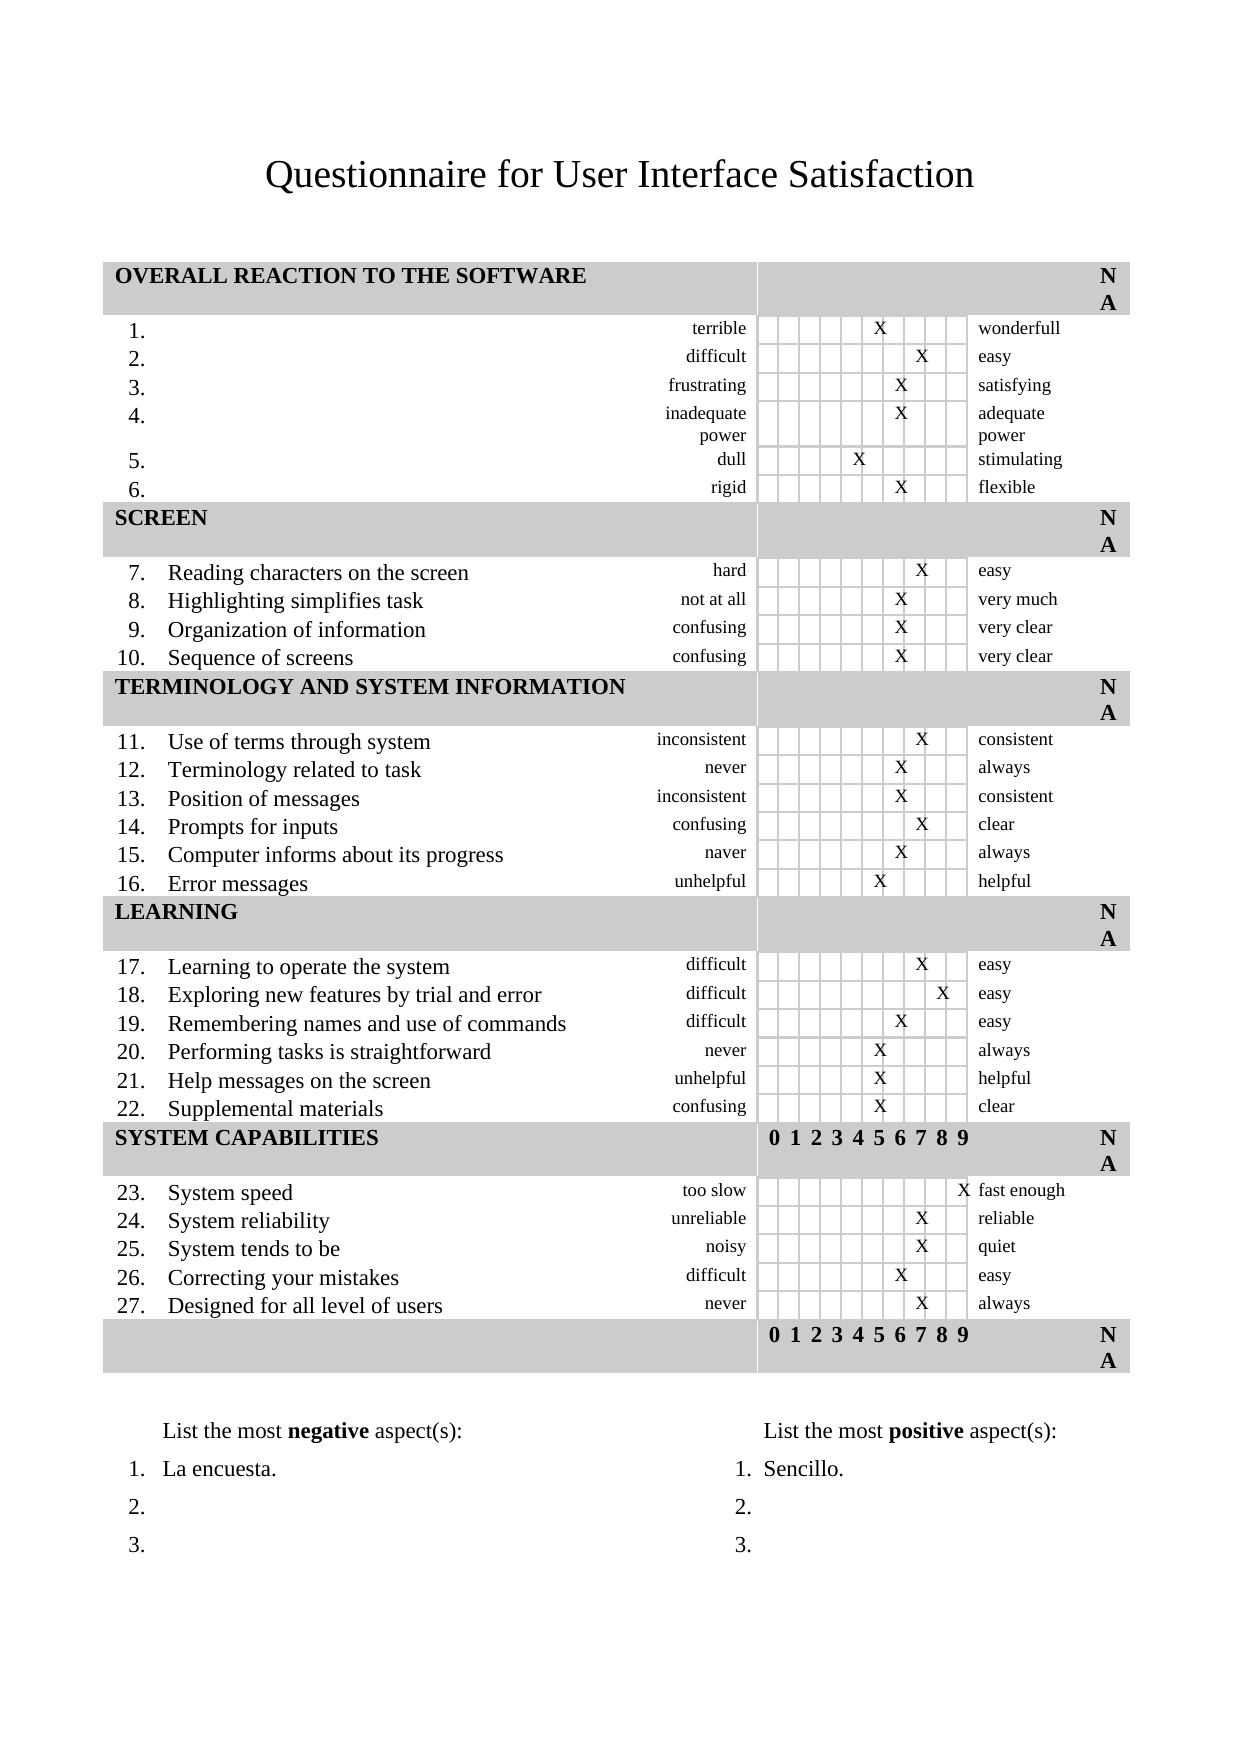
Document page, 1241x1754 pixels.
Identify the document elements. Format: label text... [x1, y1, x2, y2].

table_cell 1. [103, 1450, 156, 1487]
table_cell always [968, 839, 1089, 868]
table_cell always [968, 1036, 1089, 1065]
table_cell X [905, 559, 924, 586]
table_cell [821, 1010, 840, 1036]
table_cell X [905, 953, 924, 979]
table_cell [863, 953, 882, 979]
table_cell [759, 588, 777, 614]
table_cell [884, 1179, 903, 1205]
table_header 6 [883, 262, 904, 315]
table_cell [759, 953, 777, 979]
table_cell [947, 345, 966, 372]
table_cell [779, 1095, 798, 1122]
table_cell [759, 559, 777, 586]
table_cell [863, 1207, 882, 1233]
table_cell 7 [904, 673, 925, 726]
table_cell [156, 1488, 617, 1526]
table_cell consistent [968, 783, 1089, 811]
table_header NA [1089, 262, 1130, 315]
table_cell [800, 785, 819, 811]
table_cell [759, 1067, 777, 1093]
table_cell [842, 1039, 861, 1065]
table_cell X [905, 813, 924, 839]
table_cell Help messages on the screen [156, 1065, 617, 1093]
table_cell [842, 756, 861, 782]
table_cell [947, 476, 966, 502]
table_cell [884, 1067, 903, 1093]
table_cell X [884, 1010, 903, 1036]
table_cell [800, 476, 819, 502]
table_cell [779, 756, 798, 782]
table_cell adequate power [968, 400, 1089, 445]
table_cell NA [1089, 1319, 1130, 1373]
table_cell LEARNING [103, 896, 757, 951]
table_cell [156, 372, 617, 400]
table_cell X [884, 616, 903, 642]
table_cell [863, 476, 882, 502]
table_cell [947, 374, 966, 400]
table_cell X [905, 1292, 924, 1319]
table_cell NA [1089, 896, 1130, 951]
table_cell [842, 870, 861, 896]
table_cell [800, 448, 819, 474]
table_cell [821, 1179, 840, 1205]
table_cell [759, 841, 777, 868]
table_cell [800, 1095, 819, 1122]
table_cell [926, 870, 945, 896]
table_cell [779, 1067, 798, 1093]
table_cell [1089, 811, 1130, 839]
table_cell 17. [103, 951, 156, 979]
table_header 5 [862, 262, 883, 315]
table_cell [863, 1292, 882, 1319]
table_cell [863, 982, 882, 1008]
table_cell helpful [968, 868, 1089, 896]
table_cell [842, 1292, 861, 1319]
table_cell [905, 841, 924, 868]
table_cell [759, 785, 777, 811]
table_cell [1089, 951, 1130, 979]
table_cell 2 [799, 898, 820, 951]
table_cell [779, 402, 798, 445]
table_cell difficult [617, 951, 756, 979]
table_cell [884, 1039, 903, 1065]
table_cell [947, 1095, 966, 1122]
table_cell [905, 645, 924, 671]
table_cell [779, 953, 798, 979]
table_cell 18. [103, 980, 156, 1008]
table_cell [842, 1067, 861, 1093]
table_cell 8 [925, 504, 946, 557]
table_cell [926, 728, 945, 754]
table_cell [779, 813, 798, 839]
table_cell 20. [103, 1036, 156, 1065]
table_cell [884, 559, 903, 586]
table_cell always [968, 1290, 1089, 1319]
table_cell [821, 1067, 840, 1093]
table_cell 1. [617, 1450, 757, 1487]
table_cell not at all [617, 586, 756, 614]
table_cell 1 [778, 673, 799, 726]
table_cell [1089, 586, 1130, 614]
table_cell 5. [103, 445, 156, 474]
table_cell X [905, 1207, 924, 1233]
table_cell [863, 345, 882, 372]
table_cell 3 [820, 898, 841, 951]
table_cell terrible [617, 315, 756, 343]
table_cell [947, 1039, 966, 1065]
table_cell 19. [103, 1008, 156, 1036]
table_cell [821, 1039, 840, 1065]
table_cell [800, 345, 819, 372]
table_cell [821, 345, 840, 372]
table_cell wonderfull [968, 315, 1089, 343]
table_cell [863, 448, 882, 474]
table_cell 5 [862, 504, 883, 557]
table_cell [821, 1292, 840, 1319]
table_cell easy [968, 1008, 1089, 1036]
table_cell [863, 645, 882, 671]
table_cell [103, 1374, 156, 1411]
table_cell [905, 476, 924, 502]
table_cell frustrating [617, 372, 756, 400]
table_cell [926, 448, 945, 474]
table_cell 0 [758, 898, 778, 951]
table_cell [1089, 315, 1130, 343]
table_cell X [947, 1179, 966, 1205]
table_cell [759, 1207, 777, 1233]
table_cell [926, 785, 945, 811]
table_cell [758, 1526, 1130, 1563]
table_cell [863, 1264, 882, 1290]
table_cell List the most positive aspect(s): [758, 1411, 1130, 1449]
table_cell [1089, 1065, 1130, 1093]
table_cell [800, 1207, 819, 1233]
table_cell X [884, 756, 903, 782]
table_cell inconsistent [617, 783, 756, 811]
table_cell [947, 953, 966, 979]
table_cell [884, 448, 903, 474]
table_cell [947, 448, 966, 474]
table_cell always [968, 754, 1089, 782]
table_cell 25. [103, 1233, 156, 1262]
table_cell 1 [778, 1321, 799, 1373]
table_cell [863, 374, 882, 400]
table_cell 9 [946, 1124, 967, 1176]
table_cell X [863, 1039, 882, 1065]
table_cell [800, 982, 819, 1008]
table_header [967, 262, 1089, 315]
table_cell [926, 1095, 945, 1122]
table_cell 2. [617, 1488, 757, 1526]
table_cell 6. [103, 474, 156, 502]
table_cell [905, 756, 924, 782]
table_cell consistent [968, 726, 1089, 754]
table_cell [1089, 343, 1130, 372]
table_cell [926, 1264, 945, 1290]
table_cell [800, 841, 819, 868]
table_cell List the most negative aspect(s): [156, 1411, 617, 1449]
table_cell [800, 1292, 819, 1319]
table_cell [947, 870, 966, 896]
table_cell [821, 476, 840, 502]
table_cell [1089, 614, 1130, 642]
table_cell X [863, 1067, 882, 1093]
table_cell [926, 588, 945, 614]
table_cell [947, 756, 966, 782]
table_cell X [884, 588, 903, 614]
table_cell 24. [103, 1205, 156, 1233]
table_cell 5 [862, 898, 883, 951]
table_cell [800, 1039, 819, 1065]
table_cell [947, 1292, 966, 1319]
table_cell 3 [820, 1321, 841, 1373]
table_cell [926, 616, 945, 642]
table_cell [759, 1095, 777, 1122]
table_cell [1089, 1290, 1130, 1319]
table_cell [884, 1207, 903, 1233]
table_cell 9 [946, 504, 967, 557]
table_cell [947, 1264, 966, 1290]
table_cell [842, 345, 861, 372]
table_cell Sencillo. [758, 1450, 1130, 1487]
table_cell dull [617, 445, 756, 474]
table_cell [947, 1207, 966, 1233]
table_cell [821, 982, 840, 1008]
table_cell difficult [617, 343, 756, 372]
table_cell [1089, 1093, 1130, 1122]
table_cell 7 [904, 1321, 925, 1373]
table_cell [863, 559, 882, 586]
table_cell [759, 1235, 777, 1262]
table_cell [947, 588, 966, 614]
table_cell 1. [103, 315, 156, 343]
table_cell never [617, 1290, 756, 1319]
table_cell [884, 1292, 903, 1319]
table_cell [103, 1319, 617, 1373]
table_cell 1 [778, 898, 799, 951]
table_cell Performing tasks is straightforward [156, 1036, 617, 1065]
table_cell Supplemental materials [156, 1093, 617, 1122]
table_cell [863, 756, 882, 782]
table_cell X [863, 1095, 882, 1122]
title Questionnaire for User Interface Satisfaction [103, 150, 1136, 196]
table_cell La encuesta. [156, 1450, 617, 1487]
table_cell 1 [778, 504, 799, 557]
table_cell [1089, 1233, 1130, 1262]
table_cell [1089, 1008, 1130, 1036]
table_cell 7 [904, 1124, 925, 1176]
table_cell 4 [841, 504, 862, 557]
table_cell easy [968, 343, 1089, 372]
table_cell [779, 616, 798, 642]
table_cell [779, 317, 798, 343]
table_cell [779, 785, 798, 811]
table_cell [1089, 839, 1130, 868]
table_cell [759, 317, 777, 343]
table_cell [905, 1179, 924, 1205]
table_cell [926, 1179, 945, 1205]
table_cell [759, 982, 777, 1008]
table_cell [156, 474, 617, 502]
table_cell 26. [103, 1262, 156, 1290]
table_cell Designed for all level of users [156, 1290, 617, 1319]
table_cell [926, 476, 945, 502]
table_cell [759, 645, 777, 671]
table_cell [947, 1067, 966, 1093]
table_cell very clear [968, 614, 1089, 642]
table_cell [863, 402, 882, 445]
table_cell NA [1089, 1122, 1130, 1176]
table_cell 3. [617, 1526, 757, 1563]
table_cell [947, 616, 966, 642]
table_cell rigid [617, 474, 756, 502]
table_cell [842, 588, 861, 614]
table_cell [758, 1374, 1130, 1411]
table_cell 7. [103, 557, 156, 586]
table_cell [800, 559, 819, 586]
table_cell [863, 785, 882, 811]
table_cell [1089, 868, 1130, 896]
table_cell Terminology related to task [156, 754, 617, 782]
table_cell [1089, 557, 1130, 586]
table_cell [905, 448, 924, 474]
table_cell [759, 1264, 777, 1290]
table_cell [842, 1207, 861, 1233]
table_cell Error messages [156, 868, 617, 896]
table_cell 7 [904, 898, 925, 951]
table_cell 27. [103, 1290, 156, 1319]
table_cell [947, 785, 966, 811]
table_cell [842, 374, 861, 400]
table_cell 8 [925, 898, 946, 951]
table_cell [759, 1179, 777, 1205]
table_cell [821, 1207, 840, 1233]
table_cell 0 [758, 673, 778, 726]
table_cell [842, 953, 861, 979]
table_cell 0 [758, 504, 778, 557]
table_cell [759, 1039, 777, 1065]
table_cell X [884, 841, 903, 868]
table_cell flexible [968, 474, 1089, 502]
table_cell [800, 374, 819, 400]
table_cell 4 [841, 673, 862, 726]
table_cell never [617, 1036, 756, 1065]
table_cell [1089, 1176, 1130, 1205]
table_cell [800, 728, 819, 754]
table_cell [967, 671, 1089, 726]
table_cell very much [968, 586, 1089, 614]
table_cell [967, 502, 1089, 557]
table_cell [821, 870, 840, 896]
table_cell [926, 645, 945, 671]
table_cell [905, 616, 924, 642]
table_cell [800, 1067, 819, 1093]
table_cell [947, 1010, 966, 1036]
table_cell Learning to operate the system [156, 951, 617, 979]
table_cell inadequate power [617, 400, 756, 445]
table_cell [156, 445, 617, 474]
table_cell 6 [883, 673, 904, 726]
table_cell Correcting your mistakes [156, 1262, 617, 1290]
table_cell never [617, 754, 756, 782]
table_cell [1089, 1205, 1130, 1233]
table_cell 2 [799, 1124, 820, 1176]
table_cell [779, 1179, 798, 1205]
table_cell confusing [617, 1093, 756, 1122]
table_cell [821, 953, 840, 979]
table_cell Computer informs about its progress [156, 839, 617, 868]
table_cell [926, 317, 945, 343]
table_cell 2. [103, 1488, 156, 1526]
table_cell [1089, 980, 1130, 1008]
table_cell 12. [103, 754, 156, 782]
table_cell too slow [617, 1176, 756, 1205]
table_cell X [884, 785, 903, 811]
table_cell [759, 870, 777, 896]
table_cell 1 [778, 1124, 799, 1176]
table_cell 3 [820, 1124, 841, 1176]
table_cell [779, 1039, 798, 1065]
table_cell [800, 1235, 819, 1262]
table_cell [617, 1374, 757, 1411]
table_cell [905, 1264, 924, 1290]
table_cell [863, 1010, 882, 1036]
table_cell [800, 1010, 819, 1036]
table_cell [905, 982, 924, 1008]
table_cell clear [968, 1093, 1089, 1122]
table_cell [821, 317, 840, 343]
table_header 8 [925, 262, 946, 315]
table_cell [759, 616, 777, 642]
table_cell Sequence of screens [156, 643, 617, 671]
table_cell naver [617, 839, 756, 868]
table_cell [800, 645, 819, 671]
table_cell [926, 402, 945, 445]
table_cell helpful [968, 1065, 1089, 1093]
table_cell 5 [862, 673, 883, 726]
table_cell [842, 1235, 861, 1262]
table_cell difficult [617, 980, 756, 1008]
table_cell [759, 756, 777, 782]
table_cell [759, 374, 777, 400]
table_cell very clear [968, 643, 1089, 671]
table_cell 5 [862, 1124, 883, 1176]
table_cell [103, 1411, 156, 1449]
table_cell [1089, 643, 1130, 671]
table_cell easy [968, 1262, 1089, 1290]
table_cell [800, 616, 819, 642]
table_cell [926, 1039, 945, 1065]
table_cell [905, 402, 924, 445]
table_cell easy [968, 980, 1089, 1008]
table_cell easy [968, 951, 1089, 979]
table_cell [1089, 754, 1130, 782]
table_cell 15. [103, 839, 156, 868]
table_cell stimulating [968, 445, 1089, 474]
table_cell Remembering names and use of commands [156, 1008, 617, 1036]
table_cell [1089, 445, 1130, 474]
table_cell [884, 1235, 903, 1262]
table_cell [617, 1411, 757, 1449]
table_cell [947, 317, 966, 343]
table_cell [863, 588, 882, 614]
table_cell quiet [968, 1233, 1089, 1262]
table_cell X [926, 982, 945, 1008]
table_cell 7 [904, 504, 925, 557]
table_header 1 [778, 262, 799, 315]
table_cell Highlighting simplifies task [156, 586, 617, 614]
table_cell [779, 345, 798, 372]
table_cell [156, 1374, 617, 1411]
table_cell [759, 1010, 777, 1036]
table_cell [1089, 474, 1130, 502]
table_header 2 [799, 262, 820, 315]
table_cell 9 [946, 673, 967, 726]
table_cell [926, 345, 945, 372]
table_cell [884, 870, 903, 896]
table_cell [905, 870, 924, 896]
table_cell [863, 616, 882, 642]
table_cell 8. [103, 586, 156, 614]
table_cell difficult [617, 1008, 756, 1036]
table_cell [926, 1235, 945, 1262]
table_cell 2. [103, 343, 156, 372]
table_cell 22. [103, 1093, 156, 1122]
table_cell X [905, 345, 924, 372]
table_cell X [842, 448, 861, 474]
table_cell [967, 896, 1089, 951]
table_header 7 [904, 262, 925, 315]
table_cell [842, 402, 861, 445]
table_cell [842, 982, 861, 1008]
table_cell [947, 841, 966, 868]
table_cell [821, 616, 840, 642]
table_cell [821, 588, 840, 614]
table_cell [821, 728, 840, 754]
table_cell [926, 756, 945, 782]
table_cell 4 [841, 898, 862, 951]
table_cell [821, 559, 840, 586]
table_cell [1089, 372, 1130, 400]
table_cell [800, 1264, 819, 1290]
table_cell [884, 953, 903, 979]
table_cell [800, 870, 819, 896]
table_cell [759, 813, 777, 839]
table_cell 3 [820, 673, 841, 726]
table_cell 2 [799, 504, 820, 557]
table_cell [926, 841, 945, 868]
table_cell [842, 559, 861, 586]
table_cell [779, 870, 798, 896]
table_cell [947, 1235, 966, 1262]
table_cell 8 [925, 1124, 946, 1176]
table_cell clear [968, 811, 1089, 839]
table_cell X [863, 317, 882, 343]
table_cell [947, 982, 966, 1008]
table_cell [156, 343, 617, 372]
table_cell [905, 588, 924, 614]
table_cell [1089, 726, 1130, 754]
table_cell [947, 645, 966, 671]
table_cell [779, 841, 798, 868]
table_cell [759, 345, 777, 372]
table_cell Position of messages [156, 783, 617, 811]
table_cell [821, 402, 840, 445]
table_cell unhelpful [617, 868, 756, 896]
table_cell [758, 1488, 1130, 1526]
table_cell easy [968, 557, 1089, 586]
table_cell [821, 785, 840, 811]
table_cell [926, 1010, 945, 1036]
table_cell X [905, 1235, 924, 1262]
table_cell [842, 1264, 861, 1290]
table_cell [779, 374, 798, 400]
table_cell [884, 345, 903, 372]
table_cell [821, 1235, 840, 1262]
table_cell 23. [103, 1176, 156, 1205]
table_cell [884, 728, 903, 754]
table_cell Prompts for inputs [156, 811, 617, 839]
table_header 0 [758, 262, 778, 315]
table_cell [967, 1319, 1089, 1373]
table_cell X [884, 476, 903, 502]
table_cell hard [617, 557, 756, 586]
table_cell [779, 588, 798, 614]
table_cell [884, 317, 903, 343]
table_cell X [884, 402, 903, 445]
table_cell X [884, 374, 903, 400]
table_cell [821, 756, 840, 782]
table_cell [779, 645, 798, 671]
table_cell 6 [883, 1321, 904, 1373]
table_cell [842, 476, 861, 502]
table_cell unhelpful [617, 1065, 756, 1093]
table_cell [779, 476, 798, 502]
table_cell [863, 1179, 882, 1205]
table_cell [863, 1235, 882, 1262]
table_cell 13. [103, 783, 156, 811]
table_cell confusing [617, 643, 756, 671]
table_cell [842, 728, 861, 754]
table_header 3 [820, 262, 841, 315]
table_cell 4. [103, 400, 156, 445]
table_cell [926, 559, 945, 586]
table_cell 21. [103, 1065, 156, 1093]
table_cell [779, 1292, 798, 1319]
table_cell [800, 756, 819, 782]
table_cell [759, 402, 777, 445]
table_cell 3 [820, 504, 841, 557]
table_cell [842, 645, 861, 671]
table_cell [842, 813, 861, 839]
table_cell 8 [925, 673, 946, 726]
table_cell [842, 785, 861, 811]
table_cell [926, 813, 945, 839]
table_cell NA [1089, 671, 1130, 726]
table_cell [821, 448, 840, 474]
table_cell [905, 374, 924, 400]
table_cell 5 [862, 1321, 883, 1373]
table_cell noisy [617, 1233, 756, 1262]
table_cell TERMINOLOGY AND SYSTEM INFORMATION [103, 671, 757, 726]
table_cell [926, 374, 945, 400]
table_cell 2 [799, 1321, 820, 1373]
table_cell 2 [799, 673, 820, 726]
table_cell fast enough [968, 1176, 1089, 1205]
table_cell [821, 1264, 840, 1290]
table_cell 6 [883, 898, 904, 951]
table_cell [905, 1010, 924, 1036]
table_cell [863, 841, 882, 868]
table_cell Use of terms through system [156, 726, 617, 754]
table_cell [821, 1095, 840, 1122]
table_cell 3. [103, 372, 156, 400]
table_cell [800, 813, 819, 839]
table_cell [884, 1095, 903, 1122]
table_cell [967, 1122, 1089, 1176]
table_cell [800, 402, 819, 445]
table_cell [926, 1207, 945, 1233]
table_cell [779, 1235, 798, 1262]
table_cell satisfying [968, 372, 1089, 400]
table_cell Exploring new features by trial and error [156, 980, 617, 1008]
table_cell [821, 813, 840, 839]
table_cell confusing [617, 811, 756, 839]
table_cell 6 [883, 1124, 904, 1176]
table_cell [821, 645, 840, 671]
table_cell X [905, 728, 924, 754]
table_cell [884, 813, 903, 839]
table_header 9 [946, 262, 967, 315]
table_cell Reading characters on the screen [156, 557, 617, 586]
table_cell [800, 588, 819, 614]
table_cell [905, 1095, 924, 1122]
table_cell inconsistent [617, 726, 756, 754]
table_cell [1089, 1036, 1130, 1065]
table_cell [156, 400, 617, 445]
table_cell 9. [103, 614, 156, 642]
table_cell 11. [103, 726, 156, 754]
table_cell [156, 1526, 617, 1563]
table_cell [1089, 400, 1130, 445]
table_header OVERALL REACTION TO THE SOFTWARE [103, 262, 757, 315]
table_cell X [884, 1264, 903, 1290]
table_cell [884, 982, 903, 1008]
table_cell 8 [925, 1321, 946, 1373]
table_cell System reliability [156, 1205, 617, 1233]
table_cell 9 [946, 1321, 967, 1373]
table_cell 16. [103, 868, 156, 896]
table_header 4 [841, 262, 862, 315]
table_cell 14. [103, 811, 156, 839]
table_cell 6 [883, 504, 904, 557]
table_cell [800, 953, 819, 979]
table_cell 0 [758, 1124, 778, 1176]
table_cell [759, 476, 777, 502]
table_cell 3. [103, 1526, 156, 1563]
table_cell [842, 1179, 861, 1205]
table_cell [842, 1010, 861, 1036]
table_cell [863, 813, 882, 839]
table_cell [779, 728, 798, 754]
table_cell 4 [841, 1124, 862, 1176]
table_cell Organization of information [156, 614, 617, 642]
table_cell [842, 841, 861, 868]
table_cell [617, 1319, 757, 1373]
table_cell [863, 728, 882, 754]
table_cell [947, 559, 966, 586]
table_cell [779, 559, 798, 586]
table_cell [842, 616, 861, 642]
table_cell [947, 402, 966, 445]
table_cell 9 [946, 898, 967, 951]
table_cell [759, 1292, 777, 1319]
table_cell SYSTEM CAPABILITIES [103, 1122, 757, 1176]
table_cell difficult [617, 1262, 756, 1290]
table_cell [842, 317, 861, 343]
table_cell unreliable [617, 1205, 756, 1233]
table_cell NA [1089, 502, 1130, 557]
table_cell [156, 315, 617, 343]
table_cell reliable [968, 1205, 1089, 1233]
table_cell [1089, 783, 1130, 811]
table_cell [947, 728, 966, 754]
table_cell System tends to be [156, 1233, 617, 1262]
table_cell [779, 448, 798, 474]
table_cell [779, 1207, 798, 1233]
table_cell [905, 785, 924, 811]
table_cell [779, 1264, 798, 1290]
table_cell [905, 317, 924, 343]
table_cell [800, 1179, 819, 1205]
table_cell X [863, 870, 882, 896]
table_cell [905, 1067, 924, 1093]
table_cell [800, 317, 819, 343]
table_cell 10. [103, 643, 156, 671]
table_cell [821, 374, 840, 400]
table_cell System speed [156, 1176, 617, 1205]
table_cell [842, 1095, 861, 1122]
table_cell [779, 982, 798, 1008]
table_cell [759, 448, 777, 474]
table_cell 4 [841, 1321, 862, 1373]
table_cell confusing [617, 614, 756, 642]
table_cell SCREEN [103, 502, 757, 557]
table_cell [821, 841, 840, 868]
table_cell [926, 953, 945, 979]
table_cell [779, 1010, 798, 1036]
table_cell 0 [758, 1321, 778, 1373]
table_cell [759, 728, 777, 754]
table_cell [905, 1039, 924, 1065]
table_cell [926, 1067, 945, 1093]
table_cell X [884, 645, 903, 671]
table_cell [947, 813, 966, 839]
table_cell [926, 1292, 945, 1319]
table_cell [1089, 1262, 1130, 1290]
